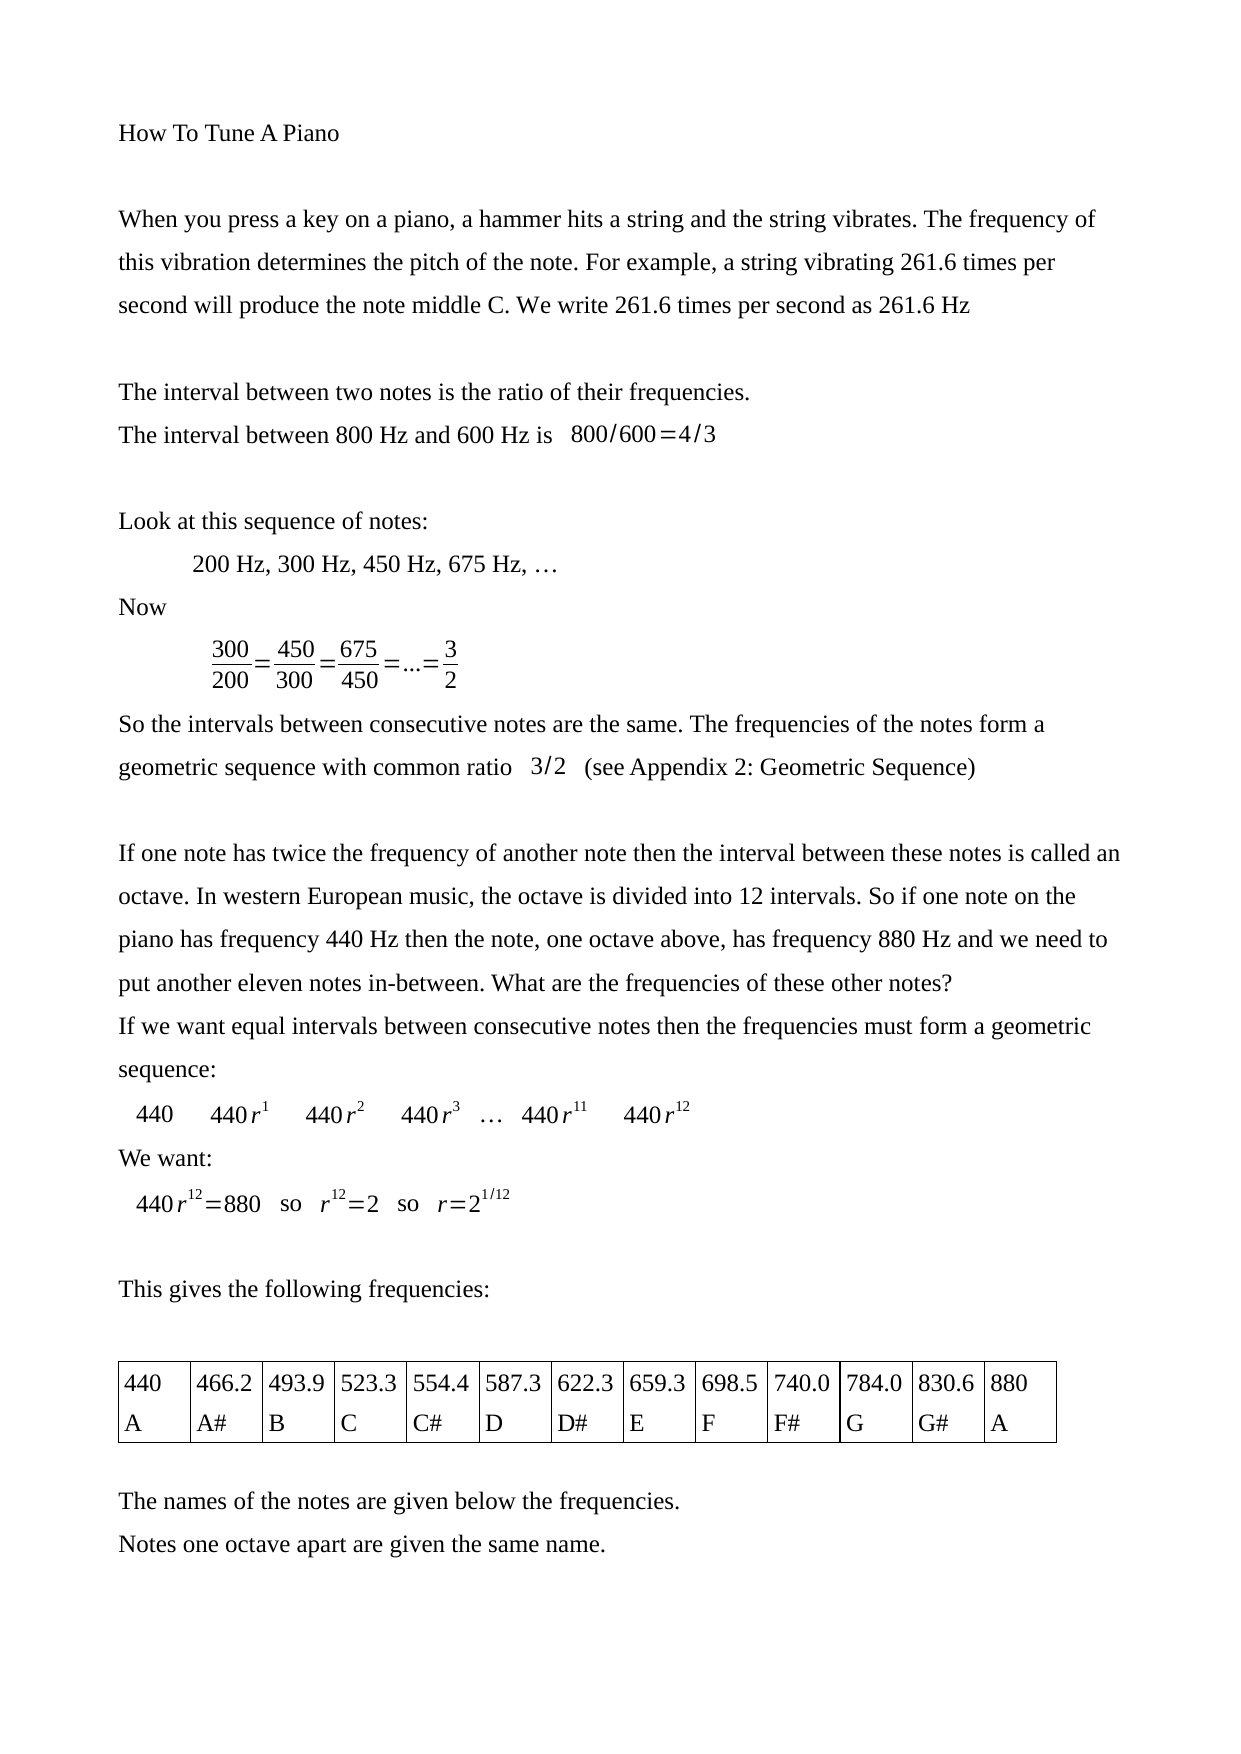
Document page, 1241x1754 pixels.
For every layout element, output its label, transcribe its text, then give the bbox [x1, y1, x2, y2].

text The interval between 800 Hz and 600 Hz is [118, 420, 1122, 449]
text The names of the notes are given below the frequencies. [118, 1486, 1122, 1515]
table_cell C [335, 1402, 406, 1442]
text The interval between two notes is the ratio of their frequencies. [118, 377, 1122, 406]
table_cell D# [552, 1402, 623, 1442]
table_cell A [119, 1402, 190, 1442]
table_cell C# [407, 1402, 479, 1442]
text Look at this sequence of notes: [118, 506, 1122, 535]
table_cell A# [191, 1402, 262, 1442]
table_cell G [841, 1402, 912, 1442]
text This gives the following frequencies: [118, 1274, 1122, 1303]
table_cell G# [913, 1402, 984, 1442]
table_header 493.9 [263, 1362, 334, 1402]
table_header 587.3 [480, 1362, 551, 1402]
table_header 466.2 [191, 1362, 262, 1402]
text If one note has twice the frequency of another note then the interval between these notes is called an octave. In western European music, the octave is divided into 12 intervals. So if one note on the piano has frequency 440 Hz then the note, one octave above, has frequency 880 Hz and we need to put another eleven notes in-between. What are the frequencies of these other notes? [118, 838, 1122, 996]
text soso [118, 1186, 1122, 1217]
table_cell B [263, 1402, 334, 1442]
text 200 Hz, 300 Hz, 450 Hz, 675 Hz, … [118, 549, 1122, 578]
text If we want equal intervals between consecutive notes then the frequencies must form a geometric sequence: [118, 1011, 1122, 1083]
table_header 830.6 [913, 1362, 984, 1402]
text When you press a key on a piano, a hammer hits a string and the string vibrates. The frequency of this vibration determines the pitch of the note. For example, a string vibrating 261.6 times per second will produce the note middle C. We write 261.6 times per second as 261.6 Hz [118, 204, 1122, 319]
table_header 659.3 [624, 1362, 695, 1402]
table_header 440 [119, 1362, 190, 1402]
table_cell F# [768, 1402, 839, 1442]
table_header 523.3 [335, 1362, 406, 1402]
table_cell E [624, 1402, 695, 1442]
table_cell D [480, 1402, 551, 1442]
table_header 880 [985, 1362, 1056, 1402]
text We want: [118, 1143, 1122, 1171]
table_header 784.0 [841, 1362, 912, 1402]
table_cell F [696, 1402, 767, 1442]
text … [118, 1097, 1122, 1128]
text Notes one octave apart are given the same name. [118, 1529, 1122, 1558]
table_header 554.4 [407, 1362, 479, 1402]
table_header 622.3 [552, 1362, 623, 1402]
table_header 740.0 [768, 1362, 839, 1402]
text Now [118, 592, 1122, 621]
text So the intervals between consecutive notes are the same. The frequencies of the notes form a geometric sequence with common ratio(see Appendix 2: Geometric Sequence) [118, 709, 1122, 781]
table_header 698.5 [696, 1362, 767, 1402]
text How To Tune A Piano [118, 118, 1122, 147]
table_cell A [985, 1402, 1056, 1442]
